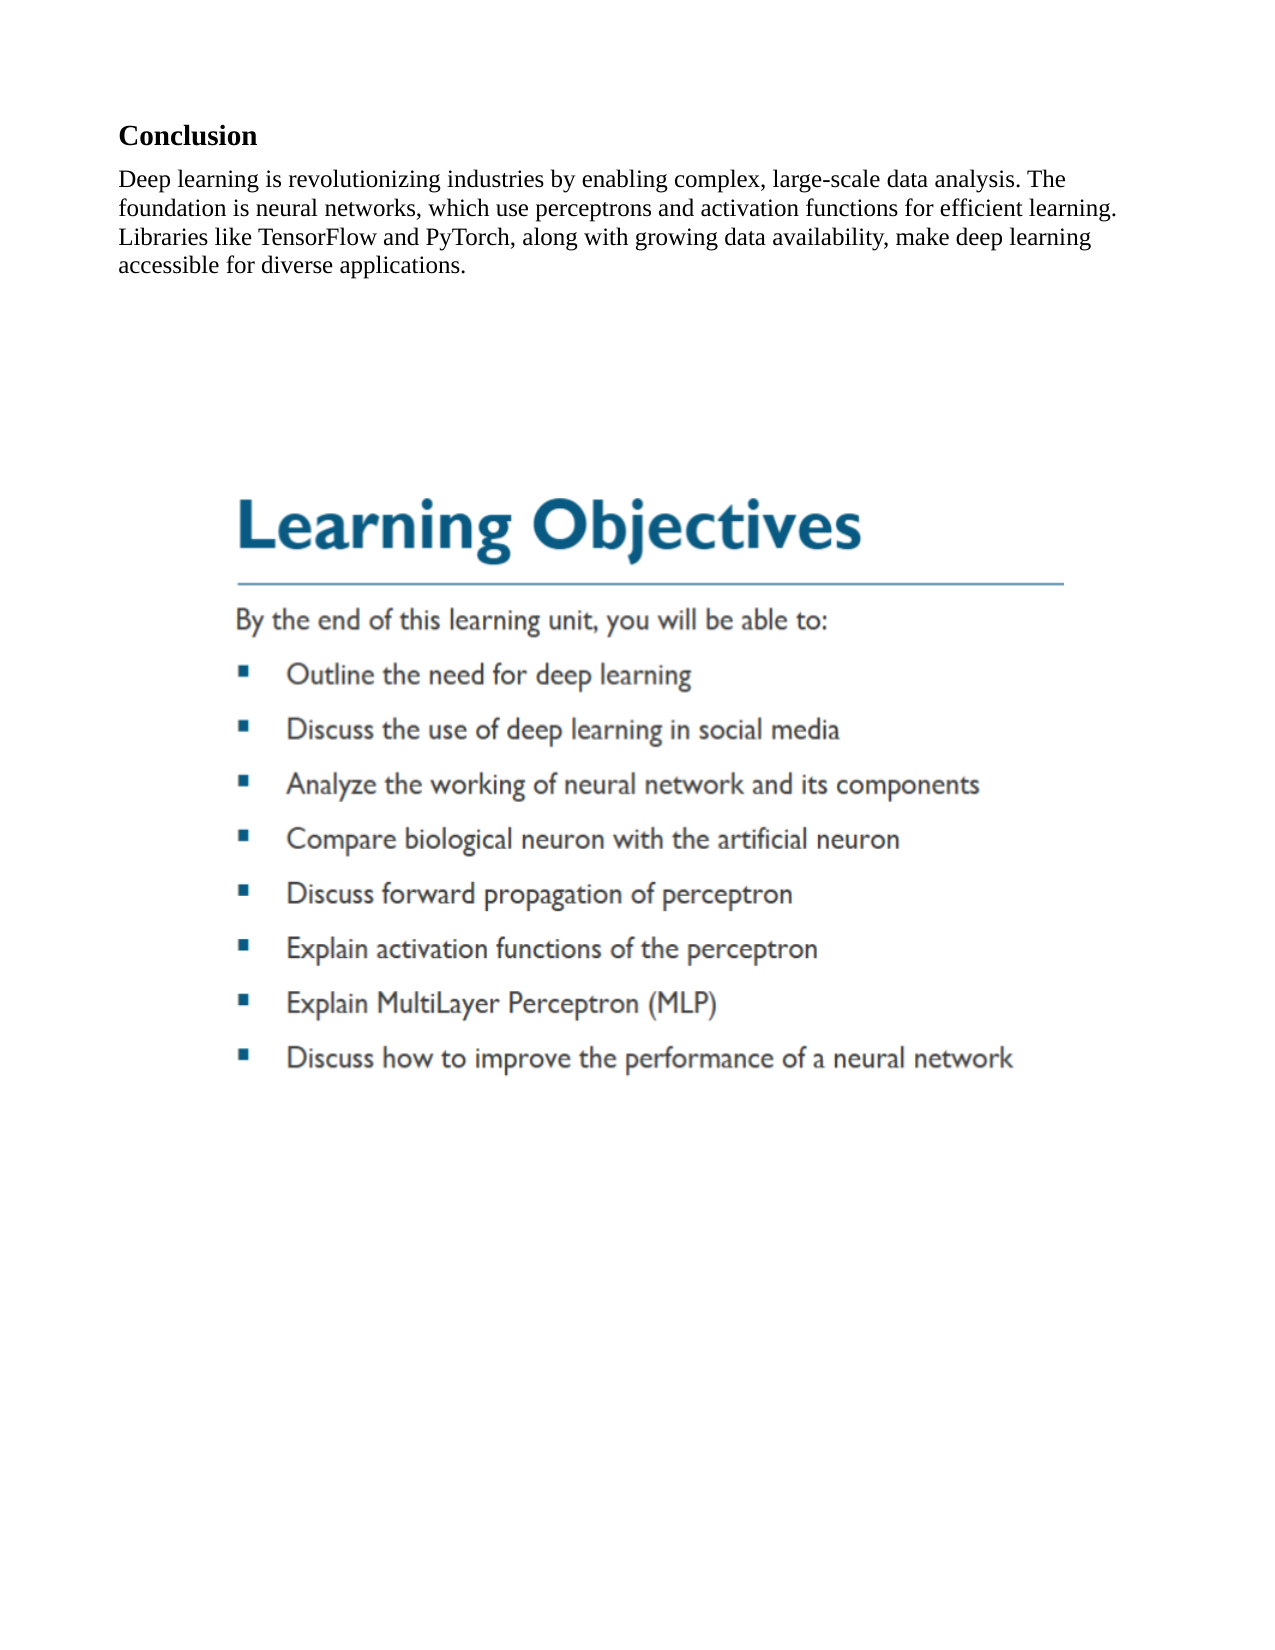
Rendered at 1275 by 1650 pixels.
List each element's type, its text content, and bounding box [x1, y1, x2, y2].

subtitle Conclusion [118, 118, 1157, 152]
text Deep learning is revolutionizing industries by enabling complex, large-scale data analysis. The foundation is neural networks, which use perceptrons and activation functions for efficient learning. Libraries like TensorFlow and PyTorch, along with growing data availability, make deep learning accessible for diverse applications. [118, 164, 1157, 279]
picture [211, 464, 1064, 1112]
